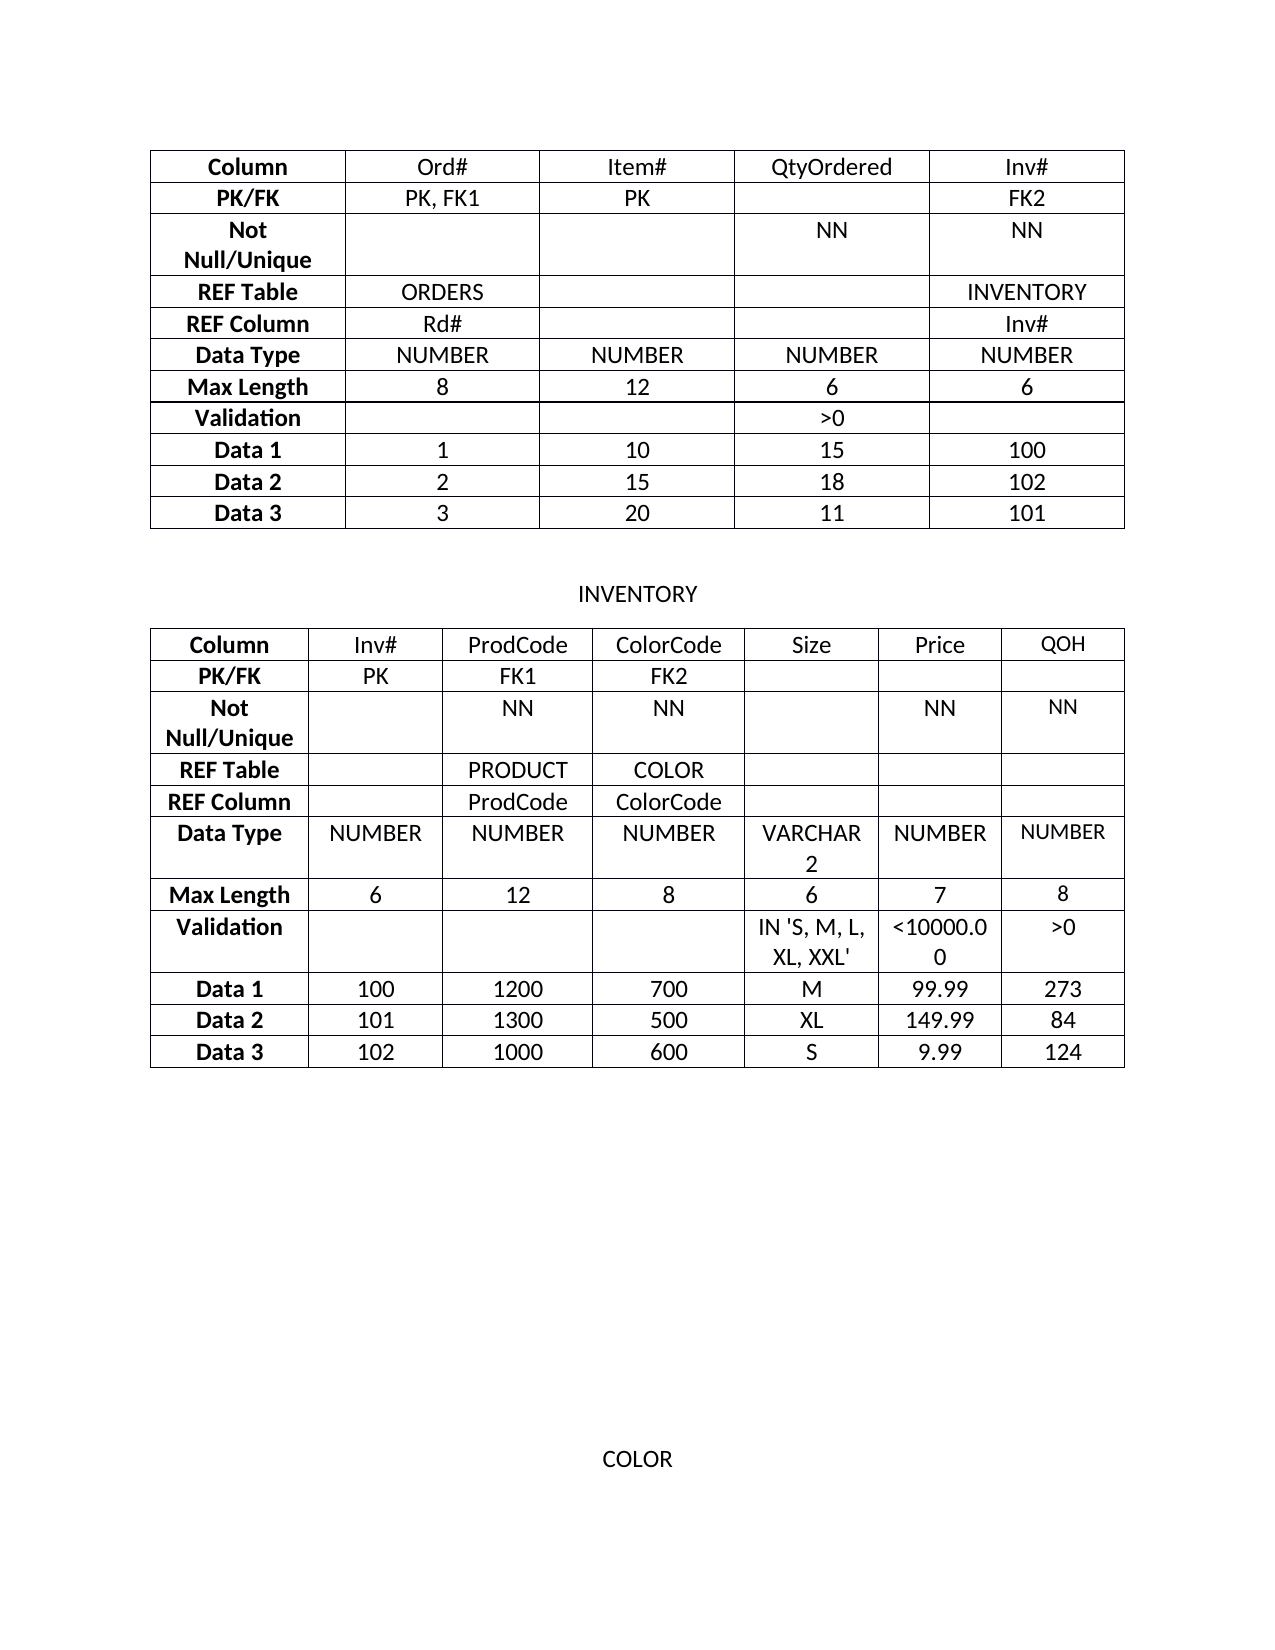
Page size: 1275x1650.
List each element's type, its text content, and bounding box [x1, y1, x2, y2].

table_header ProdCode [443, 629, 592, 659]
table_header Column [151, 629, 308, 659]
table_cell NN [1002, 692, 1124, 753]
table_cell [540, 308, 734, 338]
table_cell [309, 754, 442, 785]
table_cell Data Type [151, 339, 345, 370]
table_cell [745, 754, 878, 785]
table_cell 102 [309, 1036, 442, 1067]
table_cell INVENTORY [930, 276, 1124, 307]
table_header ColorCode [593, 629, 744, 659]
table_cell NUMBER [443, 817, 592, 878]
table_cell Data 3 [151, 497, 345, 528]
table_cell Data 2 [151, 1005, 308, 1035]
table_cell 1000 [443, 1036, 592, 1067]
table_cell Max Length [151, 371, 345, 401]
table_header Size [745, 629, 878, 659]
table_cell FK1 [443, 661, 592, 691]
table_cell 100 [309, 973, 442, 1003]
table_cell PRODUCT [443, 754, 592, 785]
table_cell 6 [309, 879, 442, 910]
table_header Column [151, 151, 345, 182]
table_cell PK, FK1 [346, 183, 539, 213]
table_cell FK2 [930, 183, 1124, 213]
table_cell [879, 754, 1001, 785]
table_cell NN [930, 214, 1124, 275]
table_cell 700 [593, 973, 744, 1003]
table_cell NN [443, 692, 592, 753]
table_cell 15 [540, 466, 734, 496]
table_cell <10000.00 [879, 911, 1001, 972]
table_cell [540, 276, 734, 307]
table_cell [735, 183, 929, 213]
table_cell 1300 [443, 1005, 592, 1035]
table_cell NUMBER [346, 339, 539, 370]
table_cell Validation [151, 403, 345, 433]
table_cell REF Column [151, 786, 308, 816]
table_cell 6 [735, 371, 929, 401]
table_cell 10 [540, 434, 734, 464]
table_cell S [745, 1036, 878, 1067]
table_cell Not Null/Unique [151, 214, 345, 275]
table_cell PK [540, 183, 734, 213]
table_cell 3 [346, 497, 539, 528]
table_cell IN 'S, M, L, XL, XXL' [745, 911, 878, 972]
table_cell ORDERS [346, 276, 539, 307]
table_cell [593, 911, 744, 972]
table_cell 149.99 [879, 1005, 1001, 1035]
table_cell 9.99 [879, 1036, 1001, 1067]
table_cell 12 [540, 371, 734, 401]
table_cell NUMBER [540, 339, 734, 370]
text INVENTORY [150, 578, 1125, 609]
table_cell [540, 214, 734, 275]
table_cell NUMBER [593, 817, 744, 878]
table_cell Validation [151, 911, 308, 972]
table_cell [443, 911, 592, 972]
table_cell >0 [735, 403, 929, 433]
table_cell PK/FK [151, 183, 345, 213]
table_header Item# [540, 151, 734, 182]
table_cell >0 [1002, 911, 1124, 972]
table_cell [879, 661, 1001, 691]
table_cell [346, 214, 539, 275]
table_cell [879, 786, 1001, 816]
table_cell NN [593, 692, 744, 753]
table_cell [309, 911, 442, 972]
table_cell Not Null/Unique [151, 692, 308, 753]
table_cell 273 [1002, 973, 1124, 1003]
table_cell Data 1 [151, 434, 345, 464]
table_cell [745, 661, 878, 691]
table_cell Max Length [151, 879, 308, 910]
table_cell ProdCode [443, 786, 592, 816]
table_cell REF Table [151, 276, 345, 307]
table_header Price [879, 629, 1001, 659]
table_cell 84 [1002, 1005, 1124, 1035]
table_cell 6 [930, 371, 1124, 401]
table_cell ColorCode [593, 786, 744, 816]
table_cell M [745, 973, 878, 1003]
table_cell 600 [593, 1036, 744, 1067]
table_cell [930, 403, 1124, 433]
table_header Inv# [309, 629, 442, 659]
table_cell PK [309, 661, 442, 691]
table_cell [309, 786, 442, 816]
table_cell 15 [735, 434, 929, 464]
table_cell 500 [593, 1005, 744, 1035]
table_cell 1200 [443, 973, 592, 1003]
table_cell 2 [346, 466, 539, 496]
table_cell NUMBER [735, 339, 929, 370]
table_cell 8 [346, 371, 539, 401]
table_cell [346, 403, 539, 433]
table_cell NN [735, 214, 929, 275]
table_cell [309, 692, 442, 753]
table_cell [735, 276, 929, 307]
table_cell [735, 308, 929, 338]
table_cell 20 [540, 497, 734, 528]
table_cell 1 [346, 434, 539, 464]
table_cell Inv# [930, 308, 1124, 338]
text COLOR [150, 1443, 1125, 1473]
table_cell VARCHAR2 [745, 817, 878, 878]
table_cell 18 [735, 466, 929, 496]
table_cell Rd# [346, 308, 539, 338]
table_header QtyOrdered [735, 151, 929, 182]
table_cell Data 2 [151, 466, 345, 496]
table_cell NN [879, 692, 1001, 753]
table_cell [1002, 786, 1124, 816]
table_cell [745, 692, 878, 753]
table_cell 11 [735, 497, 929, 528]
table_cell COLOR [593, 754, 744, 785]
table_header Ord# [346, 151, 539, 182]
table_cell 99.99 [879, 973, 1001, 1003]
table_cell REF Column [151, 308, 345, 338]
table_cell XL [745, 1005, 878, 1035]
table_cell PK/FK [151, 661, 308, 691]
table_cell [540, 403, 734, 433]
table_cell 8 [1002, 879, 1124, 910]
table_cell Data 1 [151, 973, 308, 1003]
table_cell 7 [879, 879, 1001, 910]
table_cell REF Table [151, 754, 308, 785]
table_cell NUMBER [1002, 817, 1124, 878]
table_cell 124 [1002, 1036, 1124, 1067]
table_cell 8 [593, 879, 744, 910]
table_cell [1002, 754, 1124, 785]
table_cell 101 [309, 1005, 442, 1035]
table_cell 6 [745, 879, 878, 910]
table_cell 12 [443, 879, 592, 910]
table_cell FK2 [593, 661, 744, 691]
table_cell NUMBER [879, 817, 1001, 878]
table_cell Data Type [151, 817, 308, 878]
table_header Inv# [930, 151, 1124, 182]
table_cell [1002, 661, 1124, 691]
table_cell 101 [930, 497, 1124, 528]
table_cell NUMBER [930, 339, 1124, 370]
table_cell 102 [930, 466, 1124, 496]
table_header QOH [1002, 629, 1124, 659]
table_cell [745, 786, 878, 816]
table_cell Data 3 [151, 1036, 308, 1067]
table_cell NUMBER [309, 817, 442, 878]
table_cell 100 [930, 434, 1124, 464]
